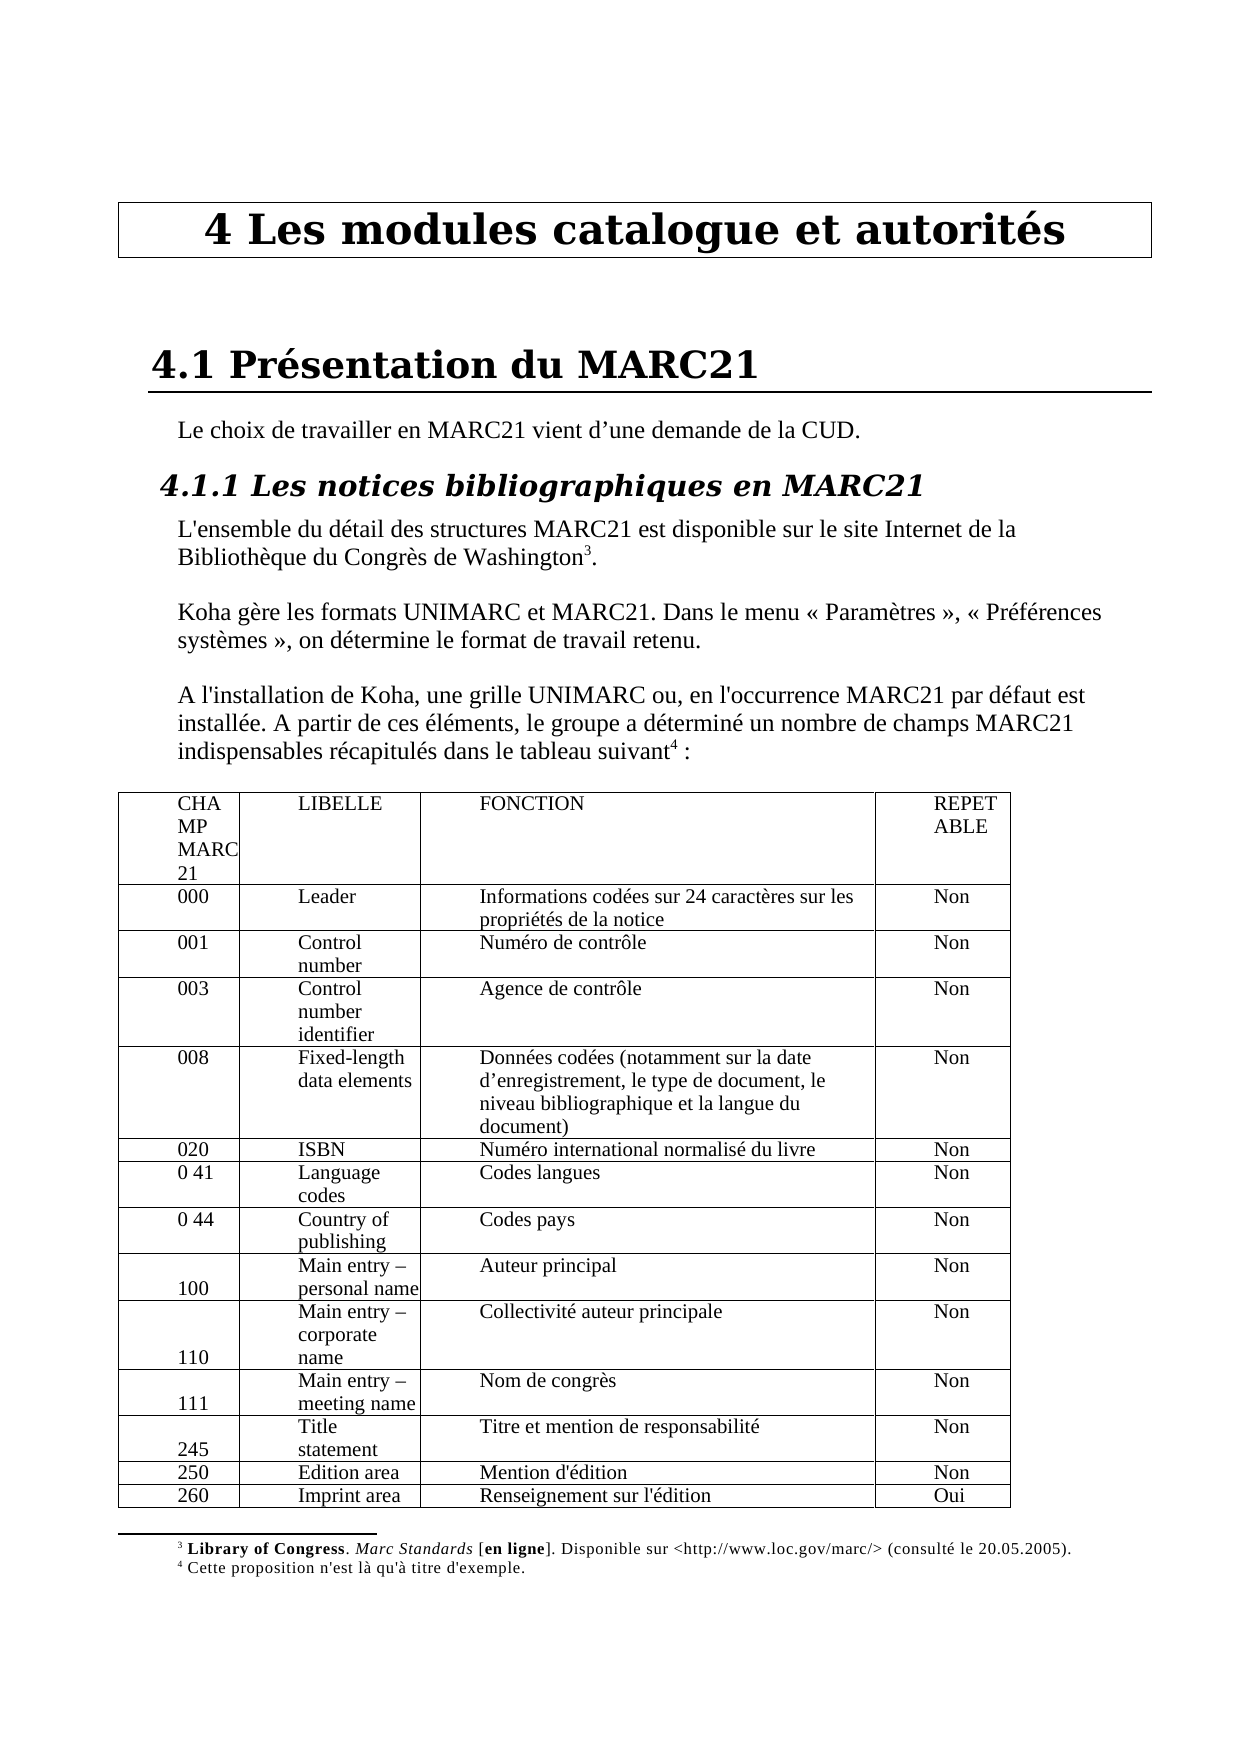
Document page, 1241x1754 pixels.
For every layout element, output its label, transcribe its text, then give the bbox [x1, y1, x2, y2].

table_cell Auteur principal [421, 1254, 874, 1300]
table_cell Titre et mention de responsabilité [421, 1416, 874, 1461]
table_cell 0 41 [119, 1162, 239, 1207]
table_cell Données codées (notamment sur la date d’enregistrement, le type de document, le niveau bibliographique et la langue du document) [421, 1047, 874, 1138]
table_cell Main entry – personal name [240, 1254, 420, 1300]
table_header REPETABLE [876, 793, 1010, 884]
text Koha gère les formats UNIMARC et MARC21. Dans le menu « Paramètres », « Préférences systèmes », on détermine le format de travail retenu. [177, 598, 1152, 654]
table_cell Non [876, 1139, 1010, 1161]
table_cell Non [876, 1047, 1010, 1138]
table_cell Fixed-length data elements [240, 1047, 420, 1138]
table_cell Non [876, 1462, 1010, 1484]
table_header FONCTION [421, 793, 874, 884]
table_cell 000 [119, 885, 239, 930]
table_cell 100 [119, 1254, 239, 1300]
table_cell Numéro international normalisé du livre [421, 1139, 874, 1161]
table_cell Nom de congrès [421, 1370, 874, 1415]
text A l'installation de Koha, une grille UNIMARC ou, en l'occurrence MARC21 par défaut est installée. A partir de ces éléments, le groupe a déterminé un nombre de champs MARC21 indispensables récapitulés dans le tableau suivant : [177, 681, 1152, 764]
table_cell 001 [119, 931, 239, 977]
table_cell Edition area [240, 1462, 420, 1484]
subtitle Présentation du MARC21 [148, 341, 1152, 391]
table_cell 008 [119, 1047, 239, 1138]
table_cell Control number [240, 931, 420, 977]
table_cell Non [876, 1208, 1010, 1253]
table_cell Non [876, 1254, 1010, 1300]
table_cell Oui [876, 1485, 1010, 1507]
text Cette proposition n'est là qu'à titre d'exemple. [177, 1558, 1152, 1577]
table_cell Renseignement sur l'édition [421, 1485, 874, 1507]
table_cell Title statement [240, 1416, 420, 1461]
table_cell Main entry – corporate name [240, 1301, 420, 1369]
table_cell Non [876, 931, 1010, 977]
table_cell Leader [240, 885, 420, 930]
table_cell Non [876, 1370, 1010, 1415]
text L'ensemble du détail des structures MARC21 est disponible sur le site Internet de la Bibliothèque du Congrès de Washington. [177, 515, 1152, 571]
subtitle Les notices bibliographiques en MARC21 [159, 469, 1152, 503]
table_cell Numéro de contrôle [421, 931, 874, 977]
table_cell Non [876, 1162, 1010, 1207]
table_cell Informations codées sur 24 caractères sur les propriétés de la notice [421, 885, 874, 930]
table_cell 245 [119, 1416, 239, 1461]
text Library of Congress. Marc Standards [en ligne]. Disponible sur <http://www.loc.gov/marc/> (consulté le 20.05.2005). [177, 1540, 1152, 1558]
table_cell Country of publishing [240, 1208, 420, 1253]
table_cell 260 [119, 1485, 239, 1507]
table_cell Language codes [240, 1162, 420, 1207]
table_cell Imprint area [240, 1485, 420, 1507]
table_cell Non [876, 1416, 1010, 1461]
table_cell 020 [119, 1139, 239, 1161]
table_cell Codes pays [421, 1208, 874, 1253]
table_cell Non [876, 978, 1010, 1046]
table_cell 003 [119, 978, 239, 1046]
table_cell Mention d'édition [421, 1462, 874, 1484]
table_cell 111 [119, 1370, 239, 1415]
table_cell Agence de contrôle [421, 978, 874, 1046]
table_cell Collectivité auteur principale [421, 1301, 874, 1369]
text Le choix de travailler en MARC21 vient d’une demande de la CUD. [177, 416, 1152, 444]
subtitle Les modules catalogue et autorités [119, 203, 1151, 257]
table_cell 110 [119, 1301, 239, 1369]
table_cell Control number identifier [240, 978, 420, 1046]
table_cell Non [876, 885, 1010, 930]
table_header CHAMP MARC21 [119, 793, 239, 884]
table_cell 250 [119, 1462, 239, 1484]
table_cell ISBN [240, 1139, 420, 1161]
table_cell Main entry – meeting name [240, 1370, 420, 1415]
table_header LIBELLE [240, 793, 420, 884]
table_cell Codes langues [421, 1162, 874, 1207]
table_cell 0 44 [119, 1208, 239, 1253]
table_cell Non [876, 1301, 1010, 1369]
